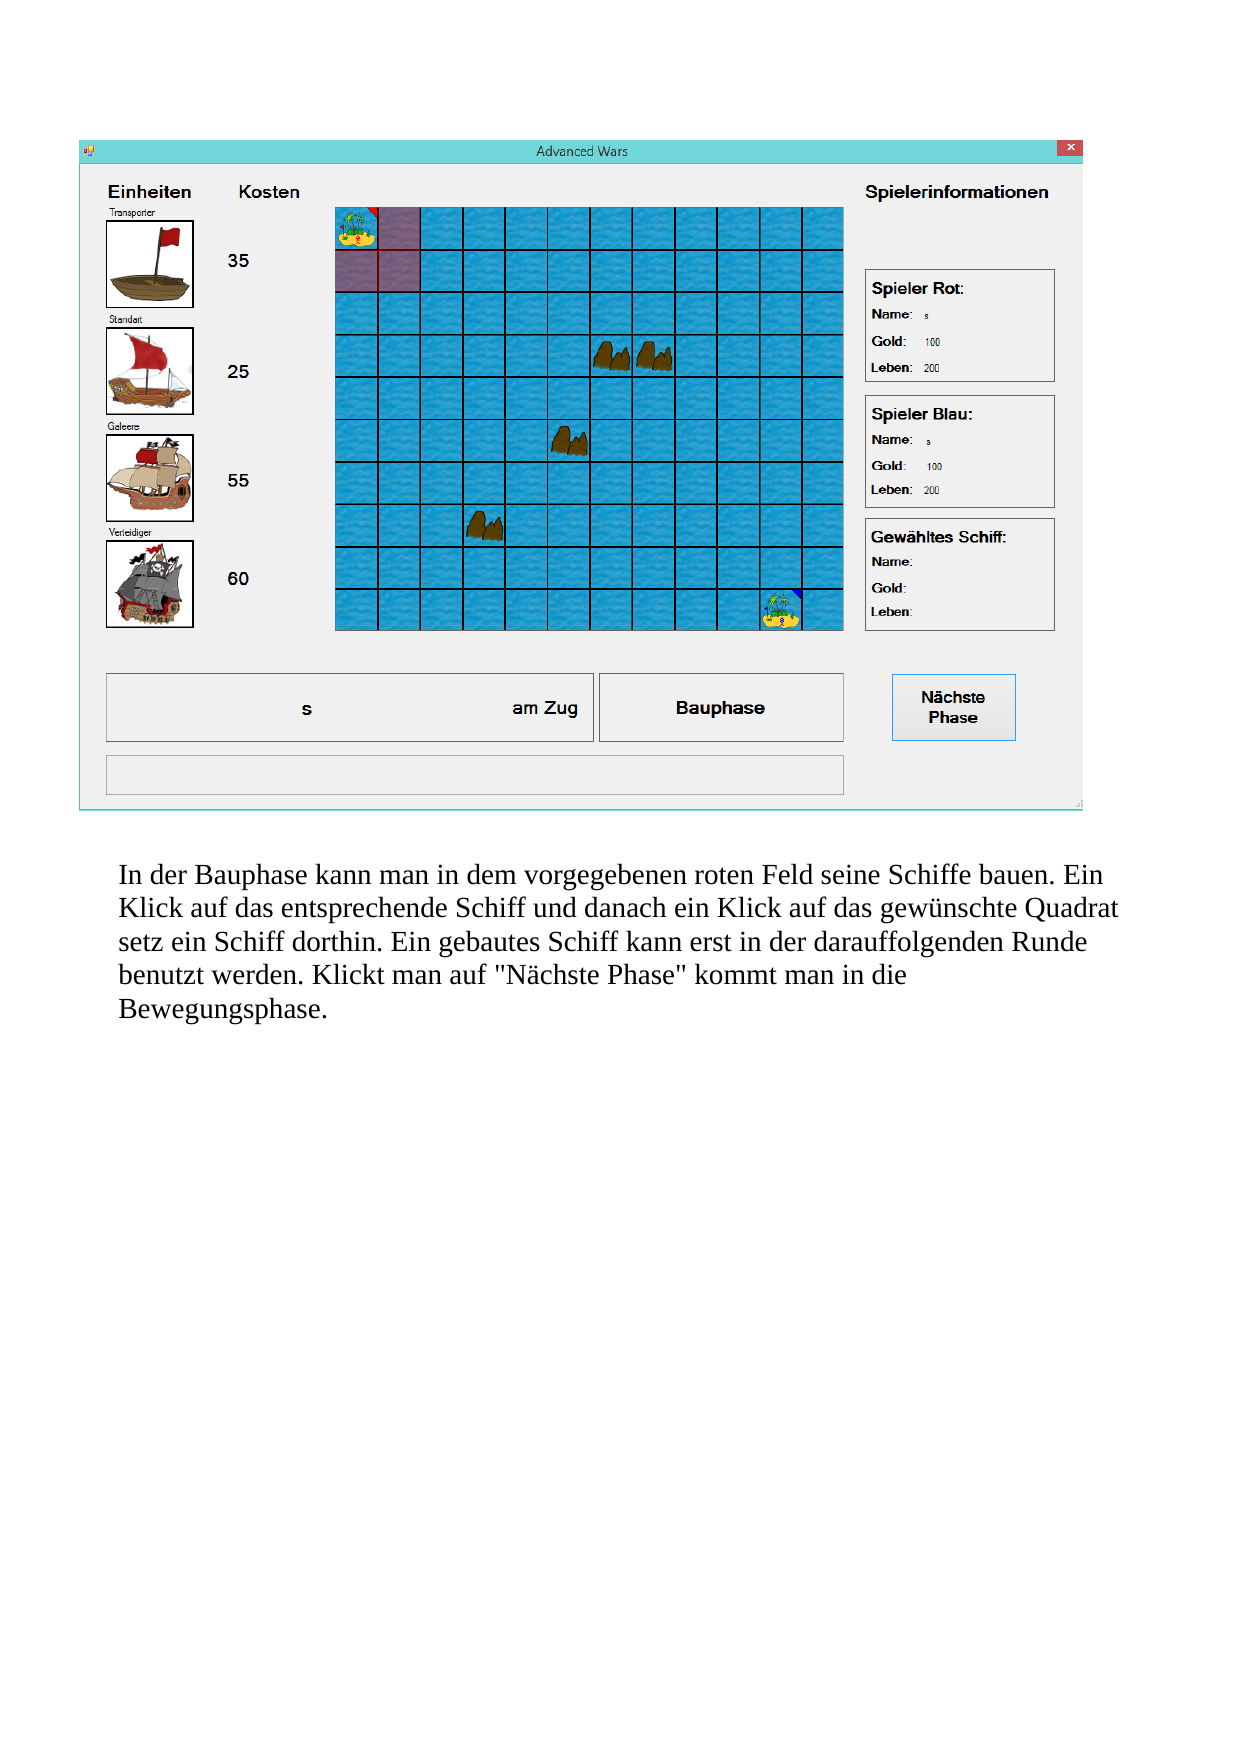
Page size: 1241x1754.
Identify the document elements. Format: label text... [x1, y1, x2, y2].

picture [79, 140, 1083, 811]
text In der Bauphase kann man in dem vorgegebenen roten Feld seine Schiffe bauen. Ein Klick auf das entsprechende Schiff und danach ein Klick auf das gewünschte Quadrat setz ein Schiff dorthin. Ein gebautes Schiff kann erst in der darauffolgenden Runde benutzt werden. Klickt man auf "Nächste Phase" kommt man in die Bewegungsphase. [118, 857, 1122, 1024]
